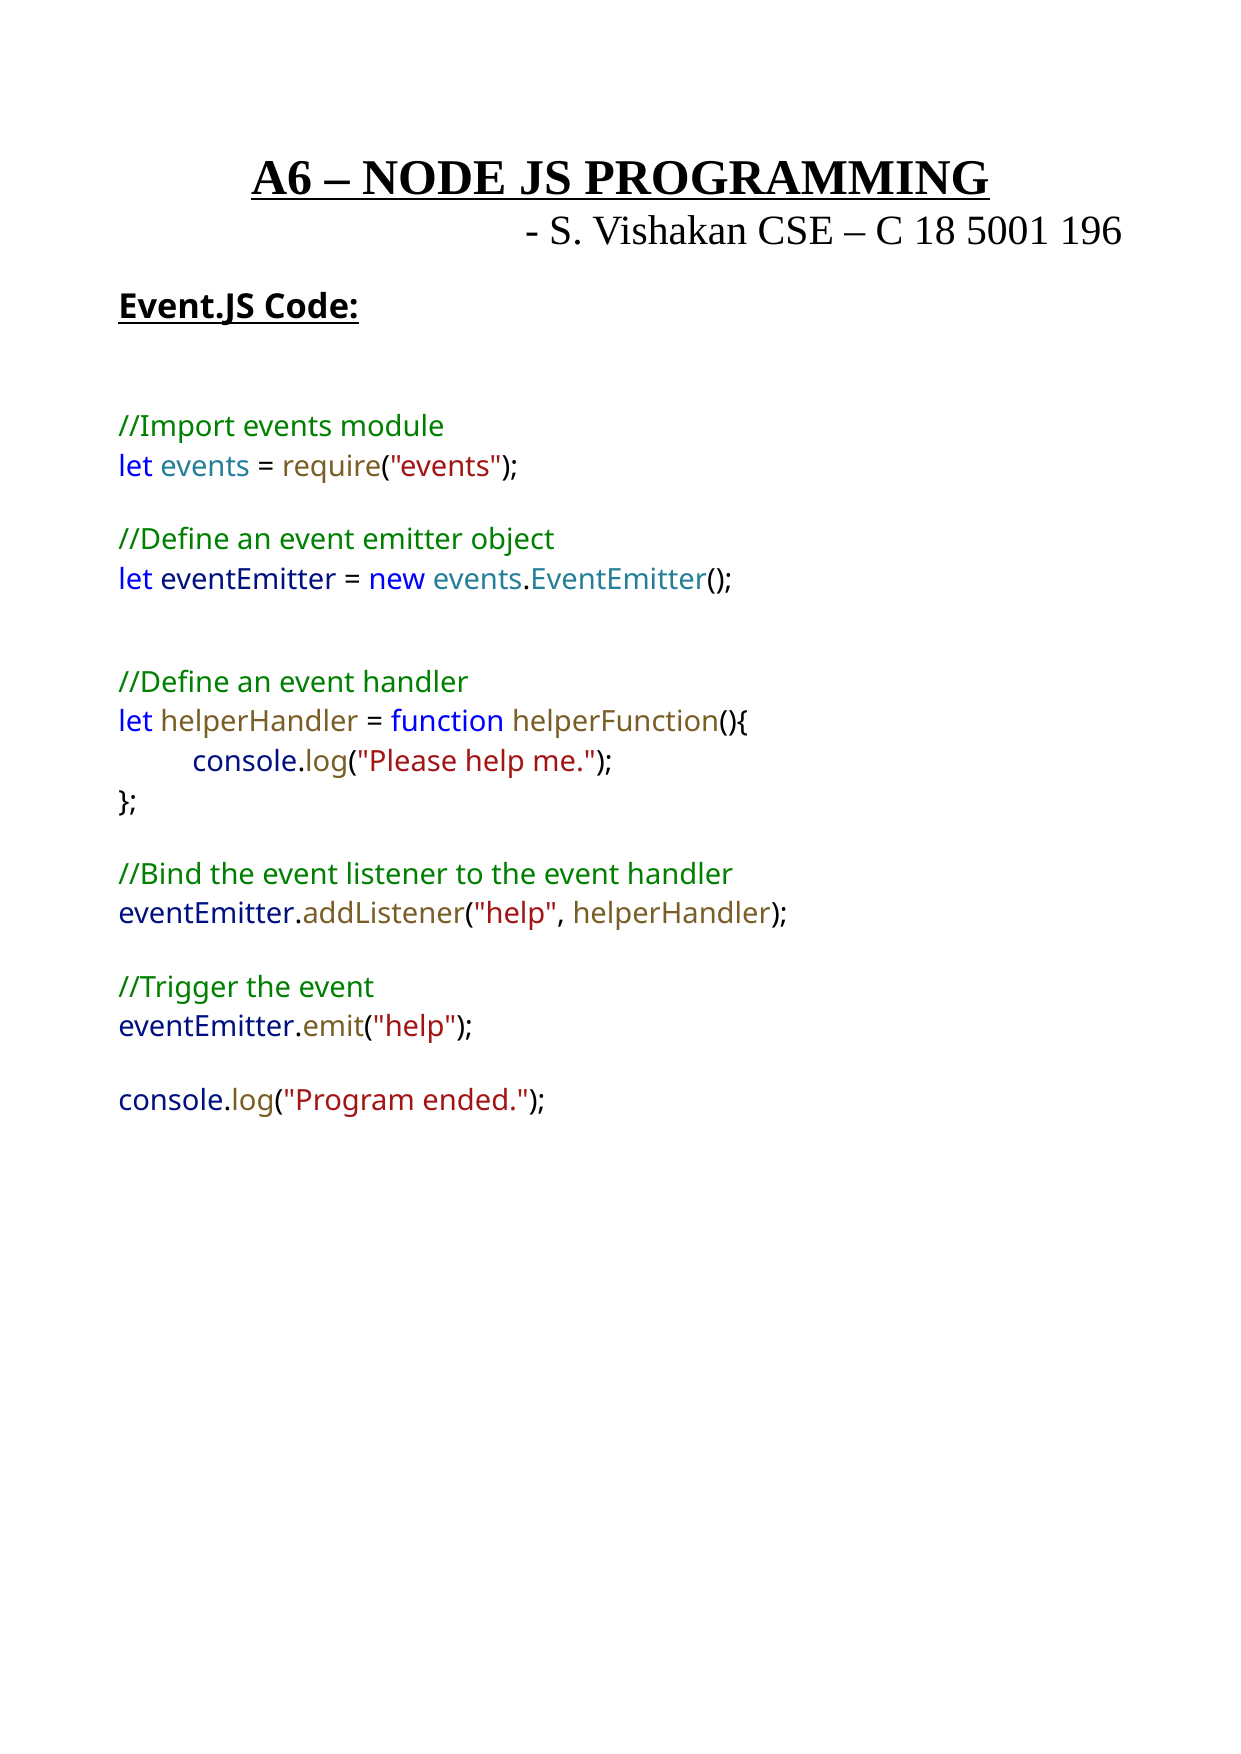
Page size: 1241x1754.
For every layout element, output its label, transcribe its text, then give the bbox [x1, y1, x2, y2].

text let events = require("events"); [118, 445, 1122, 485]
text //Define an event handler [118, 661, 1122, 701]
text eventEmitter.addListener("help", helperHandler); [118, 893, 1122, 932]
text eventEmitter.emit("help"); [118, 1006, 1122, 1045]
text //Define an event emitter object [118, 518, 1122, 558]
text //Import events module [118, 406, 1122, 445]
text Event.JS Code: [118, 282, 1122, 329]
text - S. Vishakan CSE – C 18 5001 196 [118, 205, 1122, 253]
text }; [118, 780, 1122, 819]
text A6 – NODE JS PROGRAMMING [118, 148, 1122, 205]
text //Bind the event listener to the event handler [118, 853, 1122, 893]
text let eventEmitter = new events.EventEmitter(); [118, 558, 1122, 598]
text console.log("Program ended."); [118, 1079, 1122, 1119]
text console.log("Please help me."); [118, 740, 1122, 780]
text //Trigger the event [118, 966, 1122, 1006]
text let helperHandler = function helperFunction(){ [118, 701, 1122, 740]
